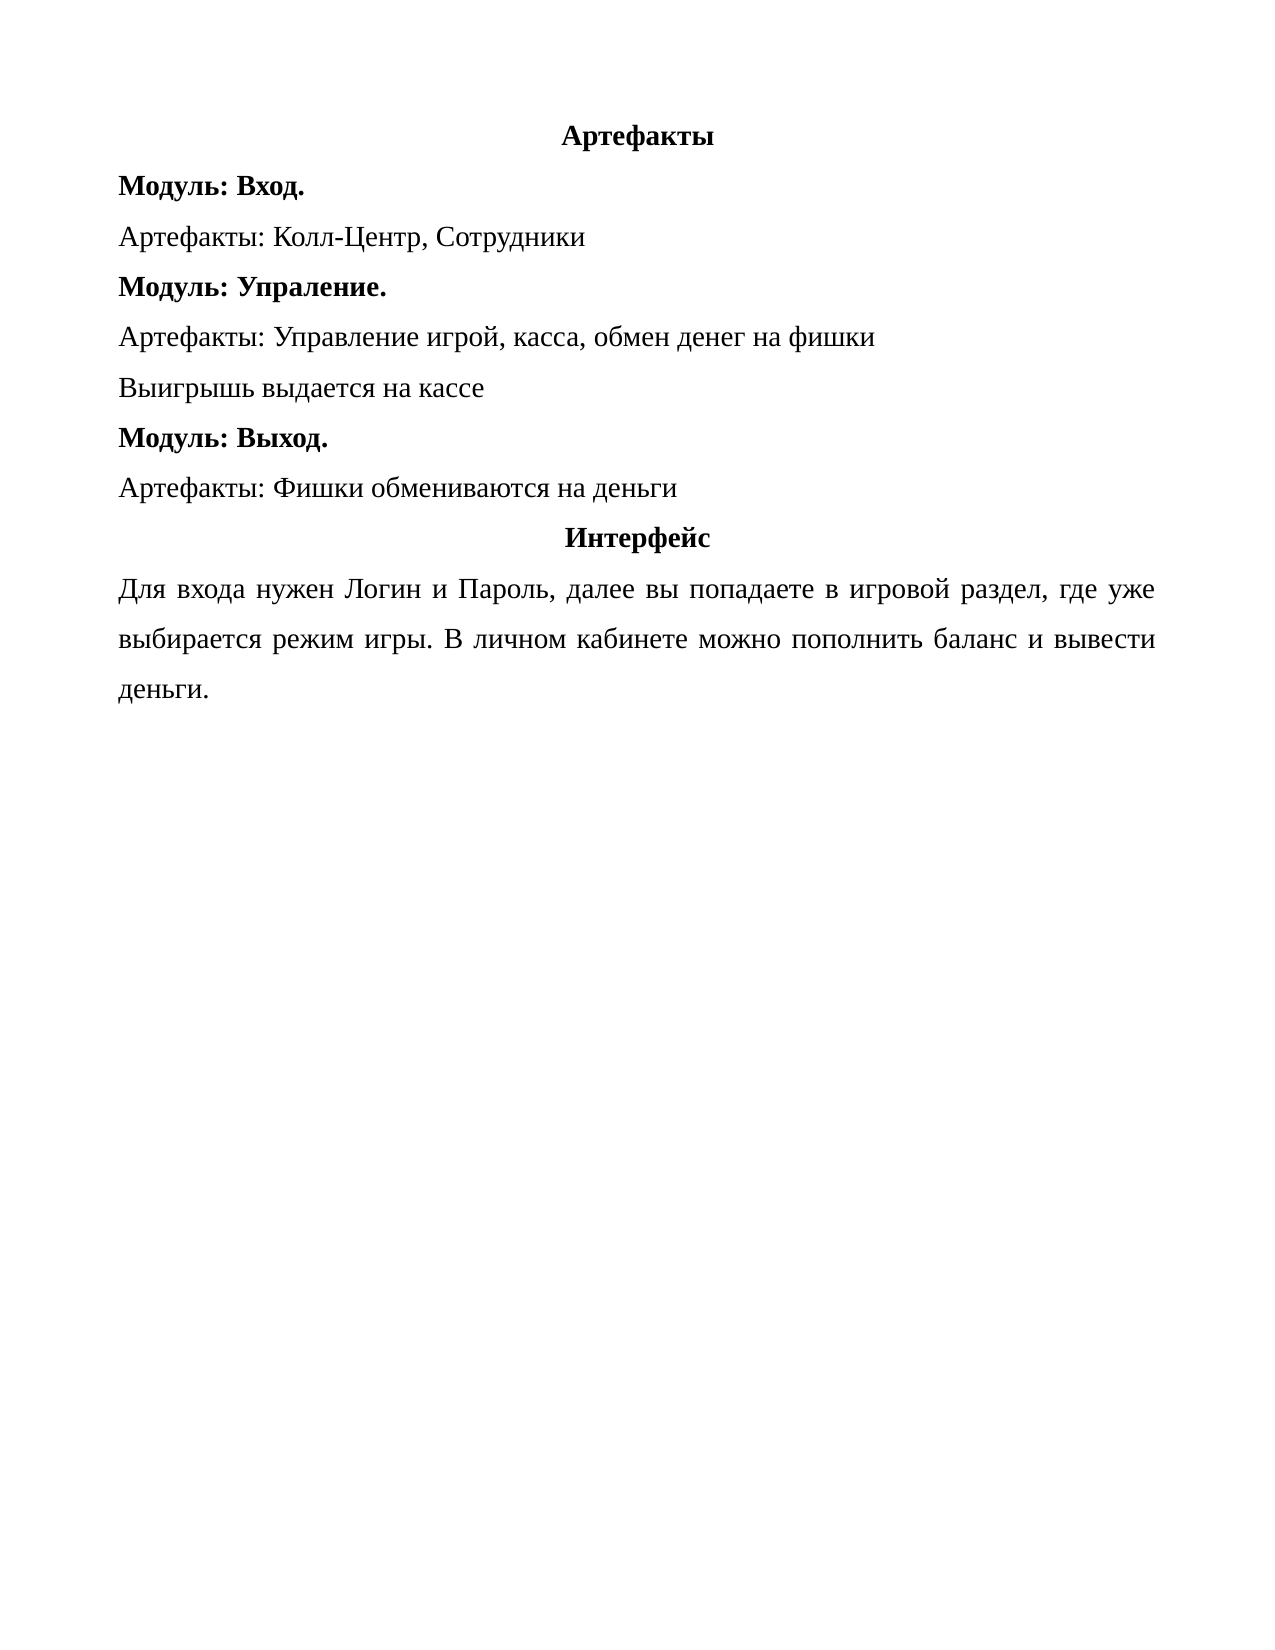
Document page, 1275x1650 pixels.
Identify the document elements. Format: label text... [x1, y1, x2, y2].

text Модуль: Выход. [118, 420, 1157, 453]
text Для входа нужен Логин и Пароль, далее вы попадаете в игровой раздел, где уже выбирается режим игры. В личном кабинете можно пополнить баланс и вывести деньги. [118, 571, 1157, 705]
text Интерфейс [118, 521, 1157, 554]
text Артефакты: Фишки обмениваются на деньги [118, 470, 1157, 504]
text Артефакты [118, 118, 1157, 152]
text Артефакты: Колл-Центр, Сотрудники [118, 219, 1157, 252]
text Модуль: Упраление. [118, 269, 1157, 303]
text Артефакты: Управление игрой, касса, обмен денег на фишки [118, 319, 1157, 353]
text Модуль: Вход. [118, 168, 1157, 202]
text Выигрышь выдается на кассе [118, 370, 1157, 403]
